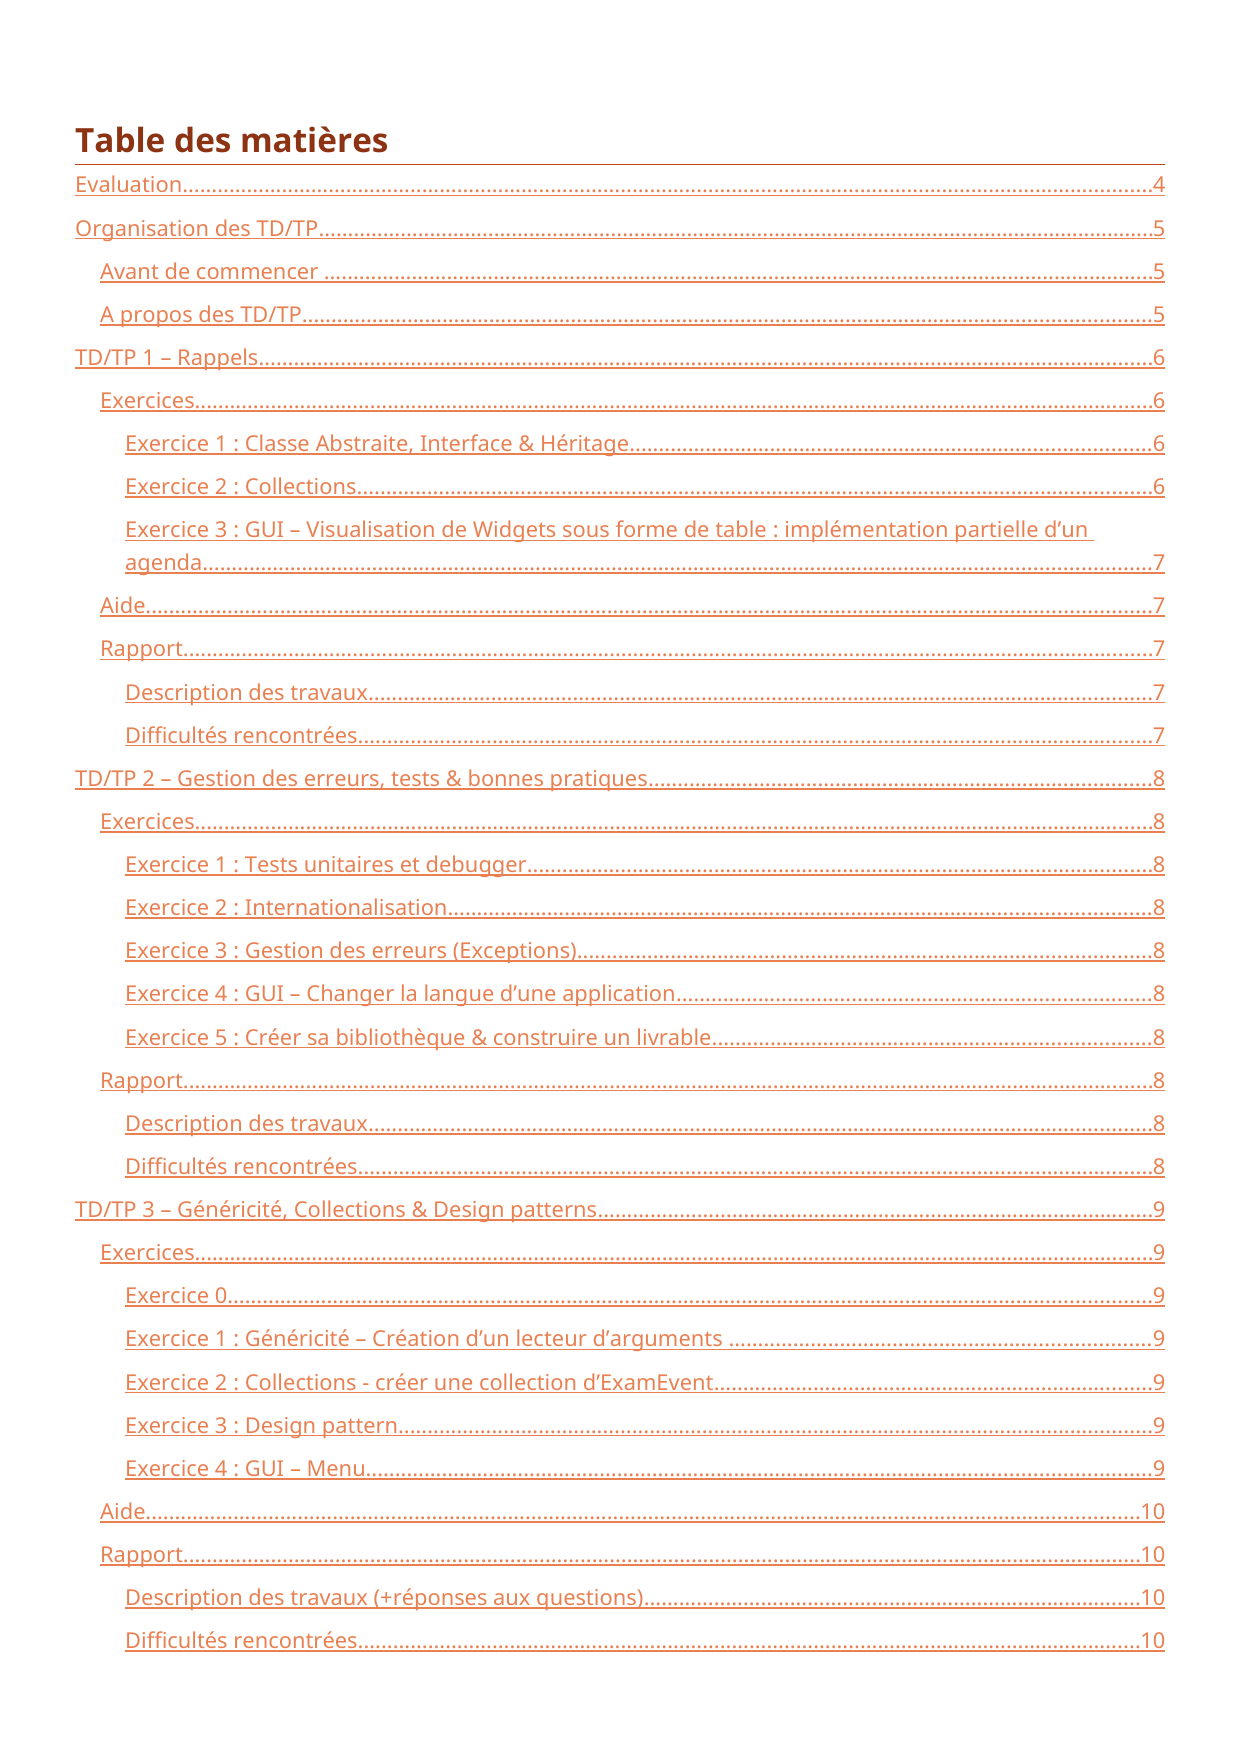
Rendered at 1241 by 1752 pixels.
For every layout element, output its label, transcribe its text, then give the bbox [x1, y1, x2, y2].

text Exercices 6 [100, 385, 1165, 410]
text Exercice 3 : Gestion des erreurs (Exceptions) 8 [125, 935, 1165, 960]
text Exercice 0 9 [125, 1280, 1165, 1305]
text Exercices 8 [100, 806, 1165, 831]
text Rapport 10 [100, 1539, 1165, 1564]
text TD/TP 1 – Rappels 6 [75, 342, 1165, 367]
text Exercice 2 : Collections 6 [125, 471, 1165, 496]
text Exercice 4 : GUI – Changer la langue d’une application 8 [125, 978, 1165, 1004]
text Aide 10 [100, 1496, 1165, 1521]
text Exercices 9 [100, 1237, 1165, 1262]
text Exercice 5 : Créer sa bibliothèque & construire un livrable 8 [125, 1021, 1165, 1047]
text Description des travaux (+réponses aux questions) 10 [125, 1582, 1165, 1607]
text Description des travaux 7 [125, 676, 1165, 702]
text Exercice 1 : Généricité – Création d’un lecteur d’arguments 9 [125, 1323, 1165, 1349]
text Rapport 7 [100, 633, 1165, 659]
text Exercice 1 : Tests unitaires et debugger 8 [125, 849, 1165, 874]
text Exercice 1 : Classe Abstraite, Interface & Héritage 6 [125, 428, 1165, 453]
text Difficultés rencontrées 8 [125, 1151, 1165, 1176]
text Avant de commencer … 5 [100, 256, 1165, 281]
text Exercice 2 : Collections - créer une collection d’ExamEvent 9 [125, 1366, 1165, 1392]
text Exercice 3 : GUI – Visualisation de Widgets sous forme de table : implémentation partielle d’un agenda 7 [125, 514, 1165, 572]
text Description des travaux 8 [125, 1108, 1165, 1133]
subtitle Table des matières [75, 117, 1165, 164]
text Evaluation 4 [75, 169, 1165, 195]
text Exercice 3 : Design pattern 9 [125, 1409, 1165, 1435]
text Difficultés rencontrées 7 [125, 719, 1165, 745]
text A propos des TD/TP 5 [100, 299, 1165, 324]
text Exercice 4 : GUI – Menu 9 [125, 1453, 1165, 1478]
text Exercice 2 : Internationalisation 8 [125, 892, 1165, 917]
text TD/TP 2 – Gestion des erreurs, tests & bonnes pratiques 8 [75, 763, 1165, 788]
text Difficultés rencontrées 10 [125, 1625, 1165, 1650]
text Organisation des TD/TP 5 [75, 212, 1165, 238]
text Aide 7 [100, 590, 1165, 615]
text Rapport 8 [100, 1064, 1165, 1090]
text TD/TP 3 – Généricité, Collections & Design patterns 9 [75, 1194, 1165, 1219]
